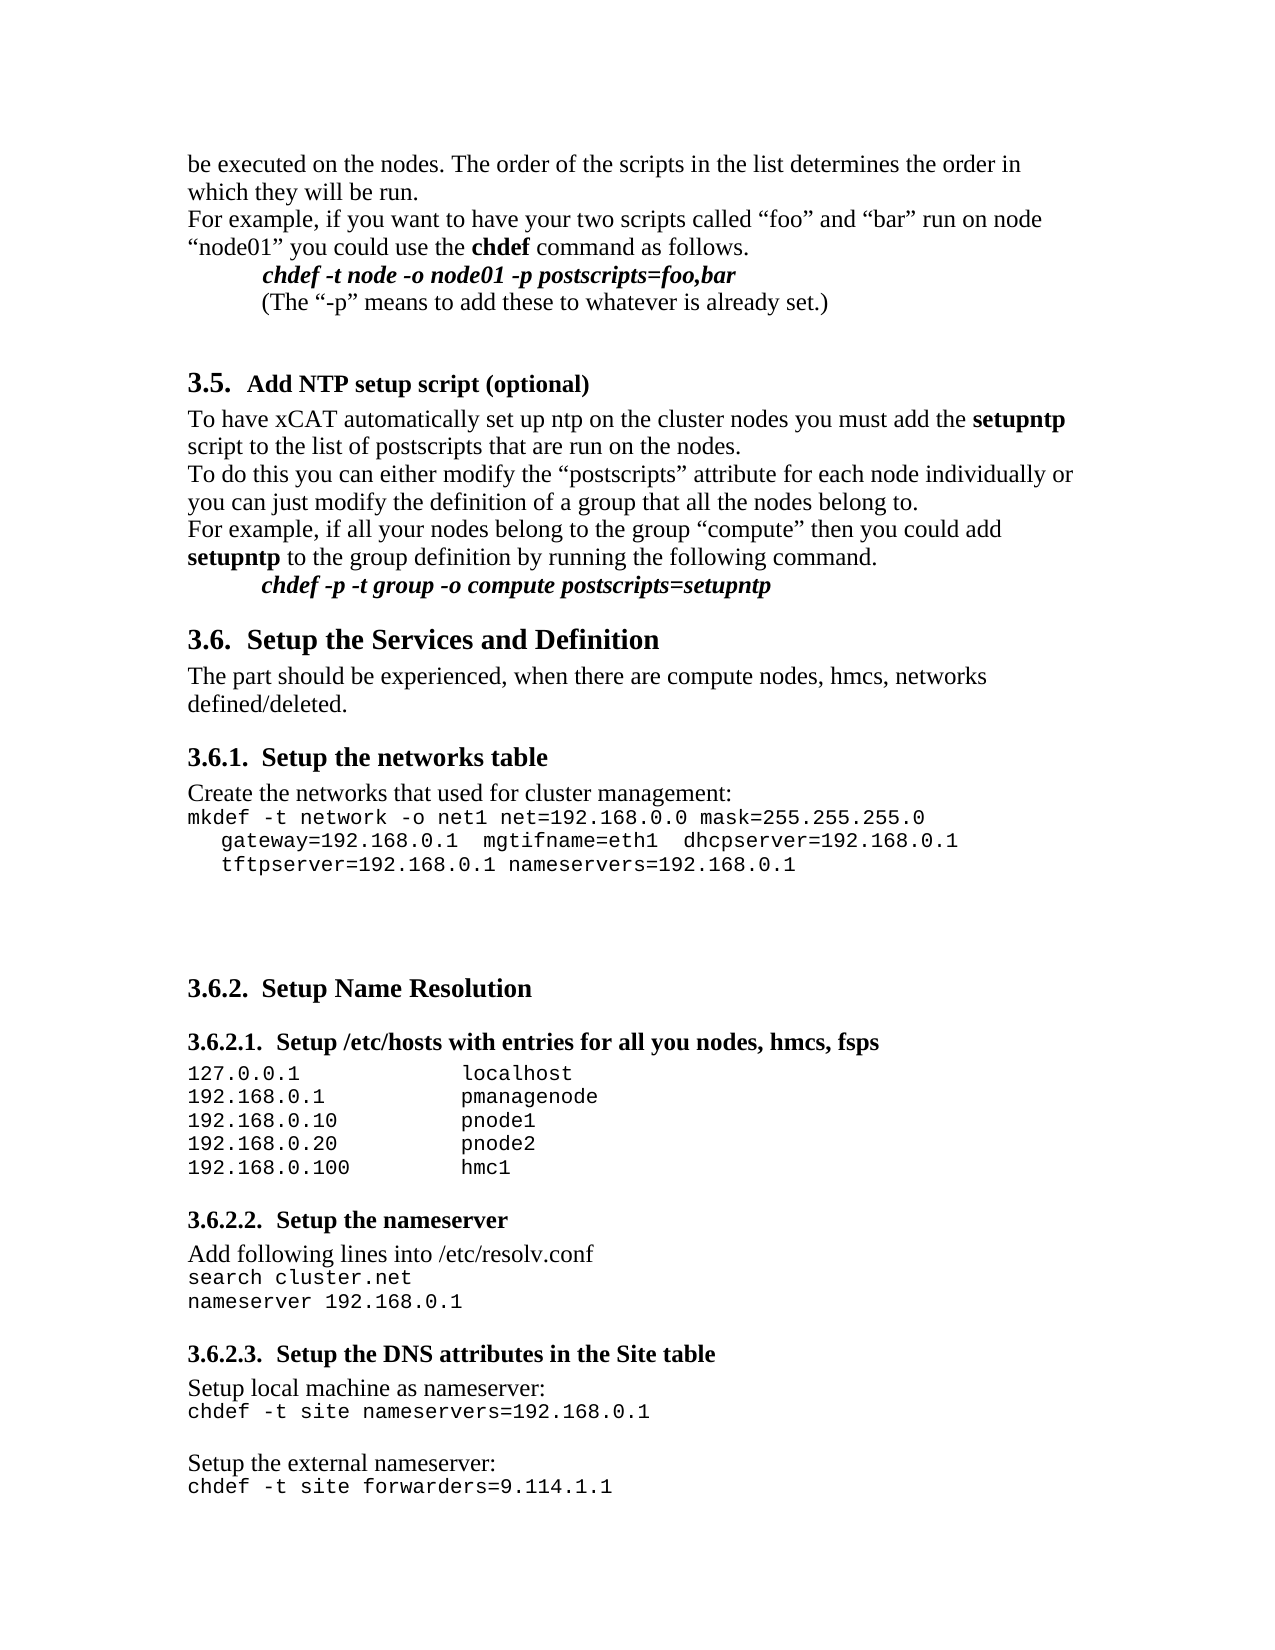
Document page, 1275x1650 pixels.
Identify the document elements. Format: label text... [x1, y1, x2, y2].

text For example, if all your nodes belong to the group “compute” then you could add setupntp to the group definition by running the following command. [187, 516, 1087, 571]
text 192.168.0.1 pmanagenode [187, 1086, 1087, 1110]
text chdef -p -t group -o compute postscripts=setupntp [187, 571, 1087, 599]
text 192.168.0.10 pnode1 [187, 1110, 1087, 1133]
text Create the networks that used for cluster management: [187, 779, 1087, 807]
text (The “-p” means to add these to whatever is already set.) [187, 288, 1087, 316]
subtitle Setup /etc/hosts with entries for all you nodes, hmcs, fsps [187, 1028, 1087, 1056]
text Setup local machine as nameserver: [187, 1374, 1087, 1401]
text search cluster.net [187, 1267, 1087, 1291]
text For example, if you want to have your two scripts called “foo” and “bar” run on node “node01” you could use the chdef command as follows. [187, 205, 1087, 261]
text 127.0.0.1 localhost [187, 1062, 1087, 1086]
text 192.168.0.20 pnode2 [187, 1133, 1087, 1157]
subtitle Setup the DNS attributes in the Site table [187, 1340, 1087, 1367]
text Add following lines into /etc/resolv.conf [187, 1240, 1087, 1267]
text chdef -t node -o node01 -p postscripts=foo,bar [187, 261, 1087, 288]
text be executed on the nodes. The order of the scripts in the list determines the order in which they will be run. [187, 150, 1087, 205]
text To do this you can either modify the “postscripts” attribute for each node individually or you can just modify the definition of a group that all the nodes belong to. [187, 460, 1087, 516]
subtitle Setup the networks table [187, 743, 1087, 773]
text 192.168.0.100 hmc1 [187, 1157, 1087, 1181]
text chdef -t site nameservers=192.168.0.1 [187, 1401, 1087, 1425]
text chdef -t site forwarders=9.114.1.1 [187, 1476, 1087, 1500]
text nameserver 192.168.0.1 [187, 1291, 1087, 1315]
text The part should be experienced, when there are compute nodes, hmcs, networks defined/deleted. [187, 662, 1087, 718]
subtitle Setup the Services and Definition [187, 624, 1087, 656]
subtitle Setup Name Resolution [187, 973, 1087, 1003]
text mkdef -t network -o net1 net=192.168.0.0 mask=255.255.255.0 gateway=192.168.0.1 mgtifname=eth1 dhcpserver=192.168.0.1 tftpserver=192.168.0.1 nameservers=192.168.0.1 [187, 807, 1087, 878]
subtitle Add NTP setup script (optional) [187, 366, 1087, 398]
text Setup the external nameserver: [187, 1449, 1087, 1476]
subtitle Setup the nameserver [187, 1206, 1087, 1233]
text To have xCAT automatically set up ntp on the cluster nodes you must add the setupntp script to the list of postscripts that are run on the nodes. [187, 405, 1087, 460]
